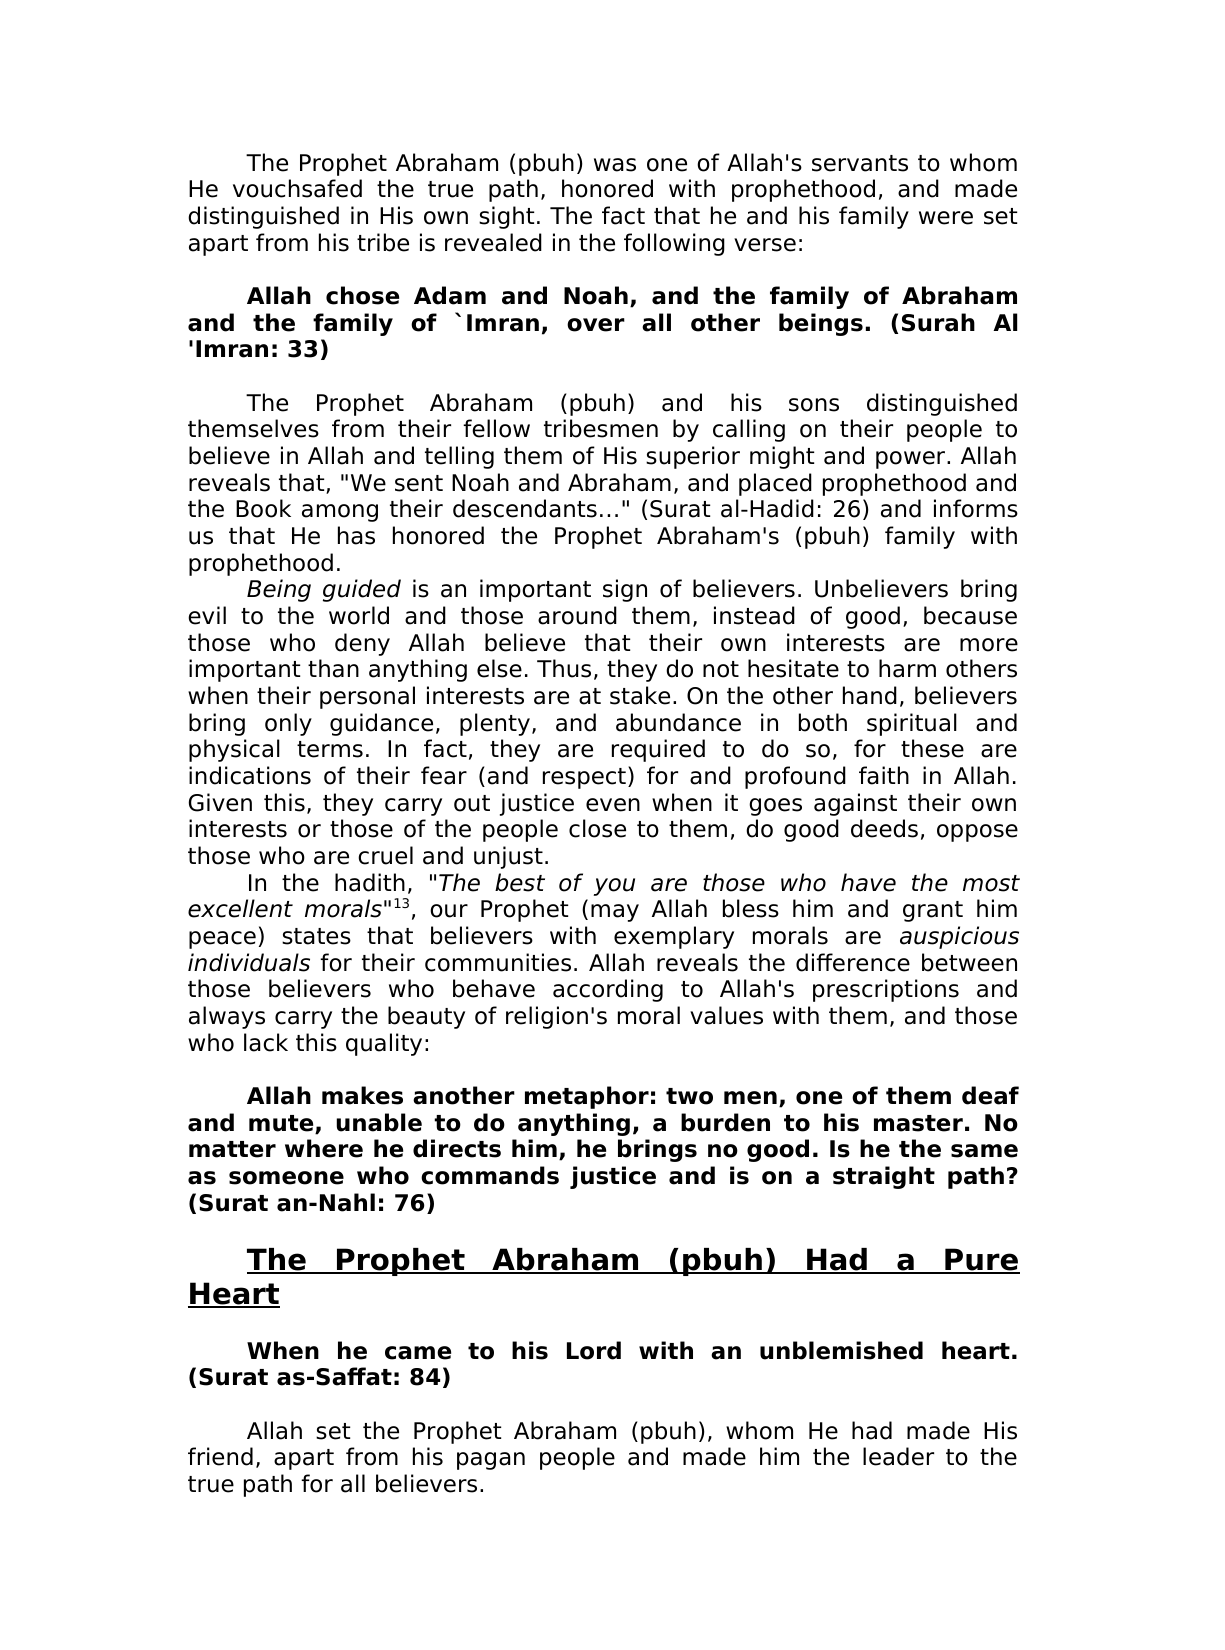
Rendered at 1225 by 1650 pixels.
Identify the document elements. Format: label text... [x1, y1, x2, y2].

text The Prophet Abraham (pbuh) was one of Allah's servants to whom He vouchsafed the true path, honored with prophethood, and made distinguished in His own sight. The fact that he and his family were set apart from his tribe is revealed in the following verse: [187, 150, 1020, 257]
text Allah chose Adam and Noah, and the family of Abraham and the family of `Imran, over all other beings. (Surah Al 'Imran: 33) [187, 283, 1020, 363]
text Being guided is an important sign of believers. Unbelievers bring evil to the world and those around them, instead of good, because those who deny Allah believe that their own interests are more important than anything else. Thus, they do not hesitate to harm others when their personal interests are at stake. On the other hand, believers bring only guidance, plenty, and abundance in both spiritual and physical terms. In fact, they are required to do so, for these are indications of their fear (and respect) for and profound faith in Allah. Given this, they carry out justice even when it goes against their own interests or those of the people close to them, do good deeds, oppose those who are cruel and unjust. [187, 577, 1020, 870]
text When he came to his Lord with an unblemished heart. (Surat as-Saffat: 84) [187, 1338, 1020, 1391]
text In the hadith, "The best of you are those who have the most excellent morals"13, our Prophet (may Allah bless him and grant him peace) states that believers with exemplary morals are auspicious individuals for their communities. Allah reveals the difference between those believers who behave according to Allah's prescriptions and always carry the beauty of religion's moral values with them, and those who lack this quality: [187, 870, 1020, 1057]
text Allah makes another metaphor: two men, one of them deaf and mute, unable to do anything, a burden to his master. No matter where he directs him, he brings no good. Is he the same as someone who commands justice and is on a straight path? (Surat an-Nahl: 76) [187, 1083, 1020, 1217]
text The Prophet Abraham (pbuh) Had a Pure Heart [187, 1243, 1020, 1311]
text Allah set the Prophet Abraham (pbuh), whom He had made His friend, apart from his pagan people and made him the leader to the true path for all believers. [187, 1418, 1020, 1498]
text The Prophet Abraham (pbuh) and his sons distinguished themselves from their fellow tribesmen by calling on their people to believe in Allah and telling them of His superior might and power. Allah reveals that, "We sent Noah and Abraham, and placed prophethood and the Book among their descendants…" (Surat al-Hadid: 26) and informs us that He has honored the Prophet Abraham's (pbuh) family with prophethood. [187, 390, 1020, 577]
